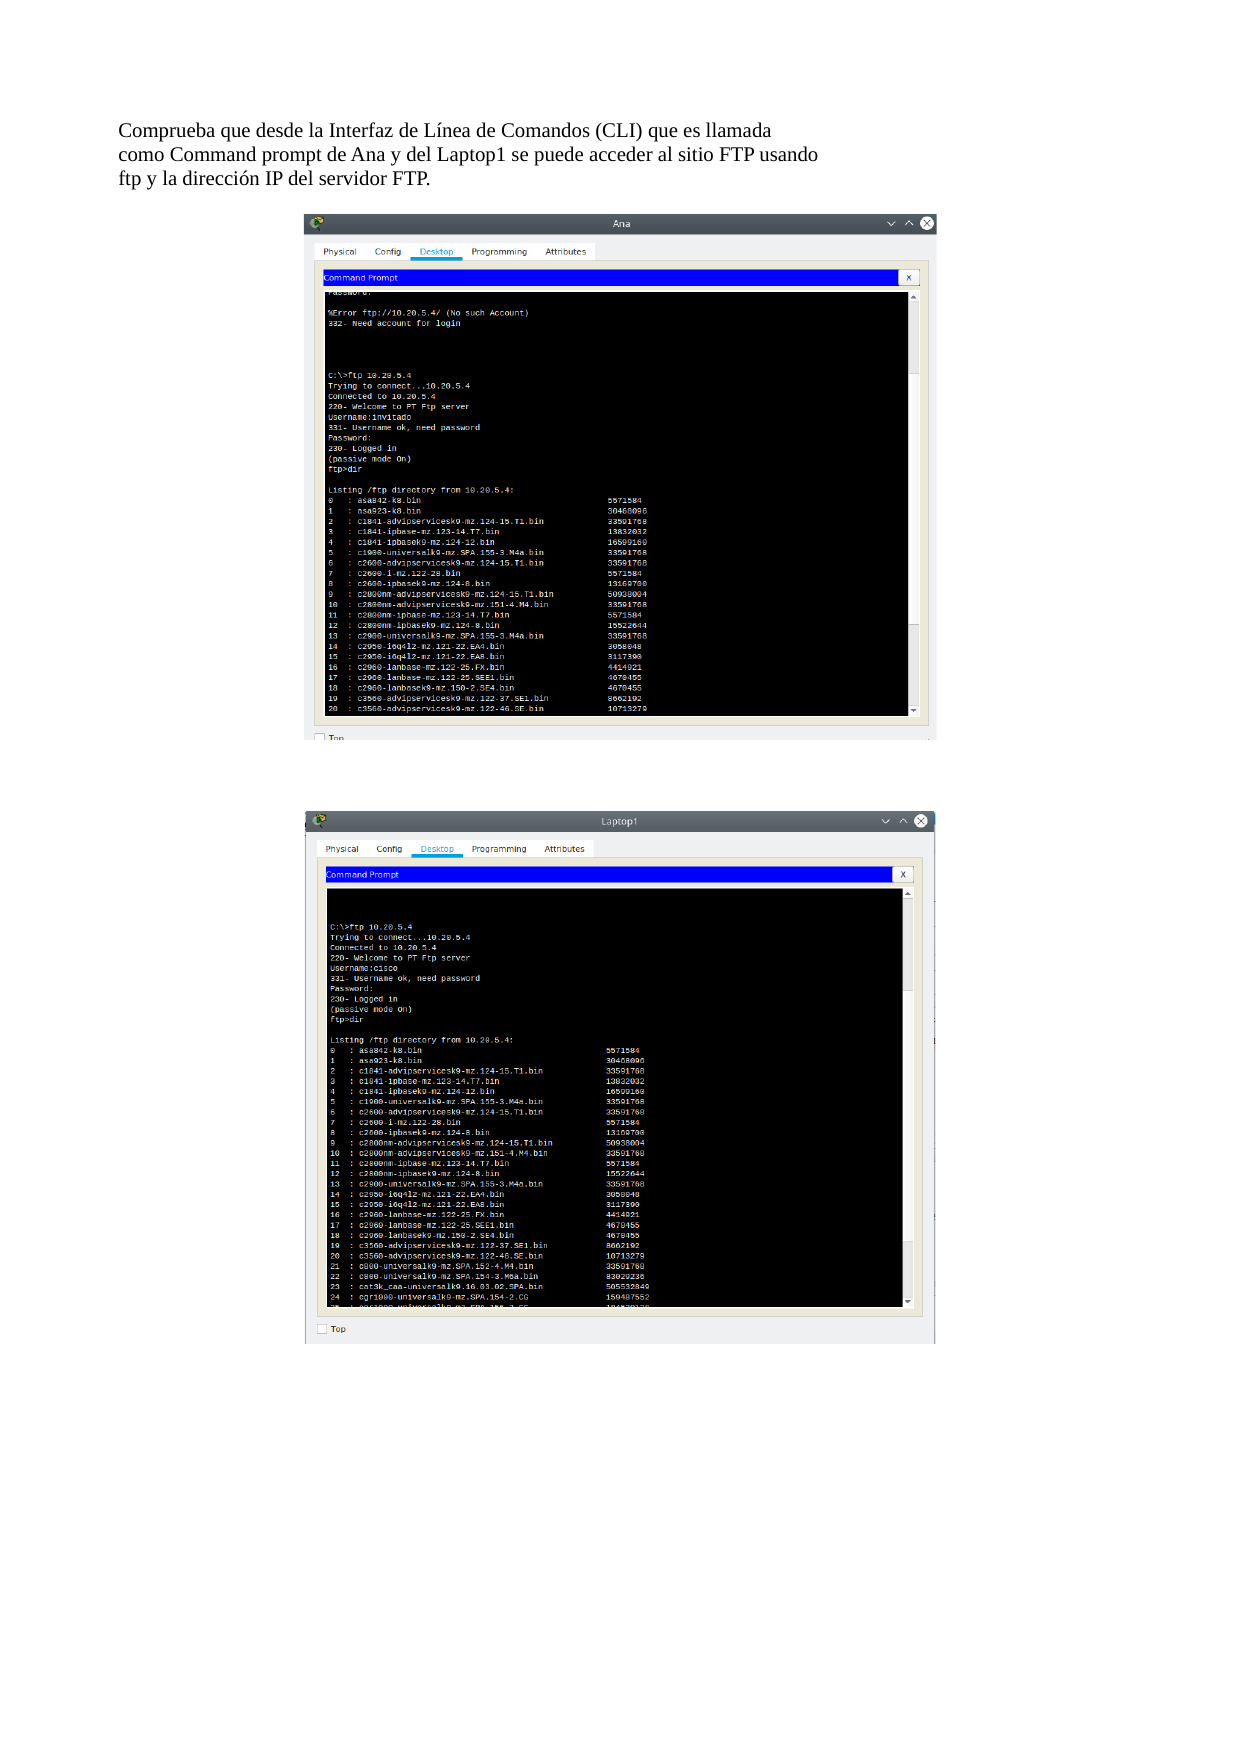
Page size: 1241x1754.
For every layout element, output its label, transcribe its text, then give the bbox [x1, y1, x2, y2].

picture [303, 214, 937, 740]
text ftp y la dirección IP del servidor FTP. [118, 166, 1122, 190]
text Comprueba que desde la Interfaz de Línea de Comandos (CLI) que es llamada [118, 118, 1122, 142]
text como Command prompt de Ana y del Laptop1 se puede acceder al sitio FTP usando [118, 142, 1122, 166]
picture [304, 811, 936, 1344]
